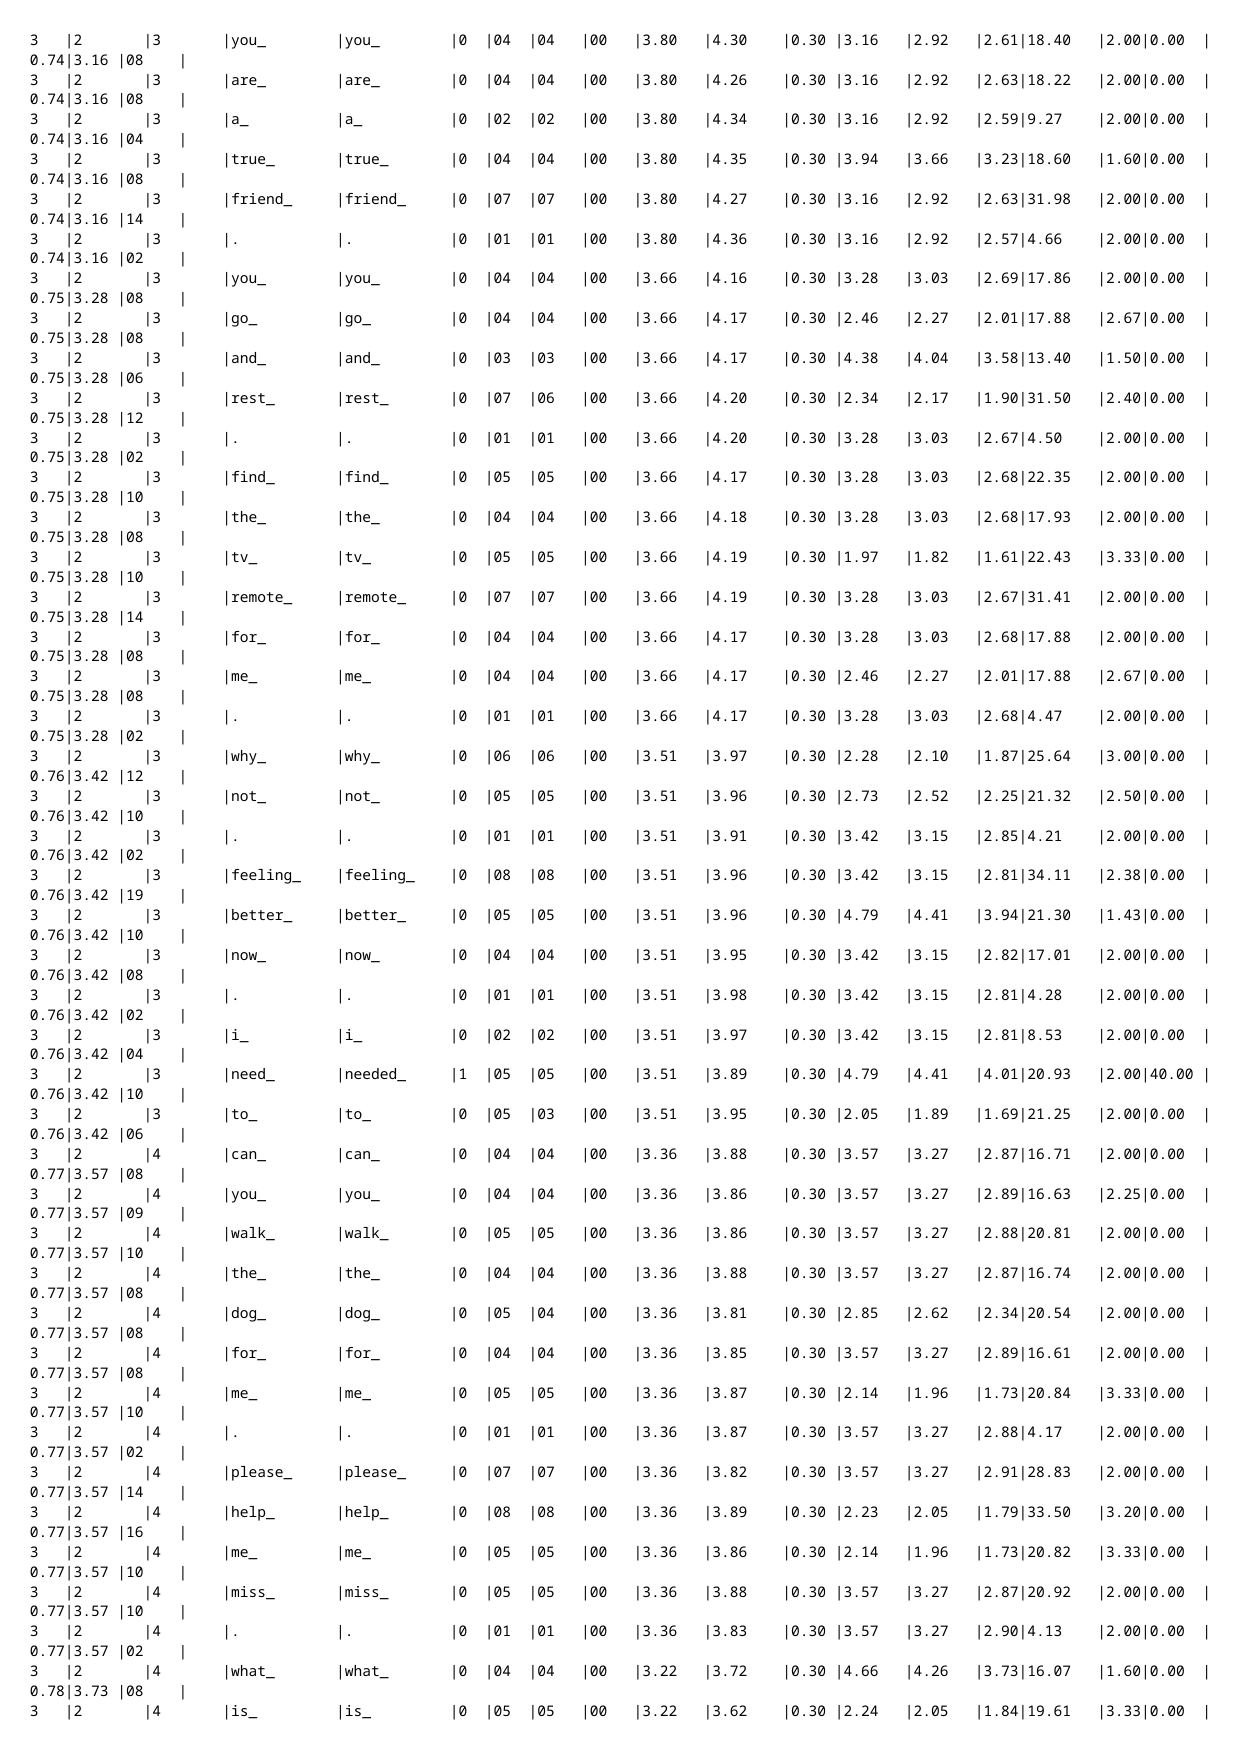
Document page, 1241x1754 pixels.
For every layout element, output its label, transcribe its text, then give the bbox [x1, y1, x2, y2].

text 3 |2 |3 |feeling_ |feeling_ |0 |08 |08 |00 |3.51 |3.96 |0.30 |3.42 |3.15 |2.81|34.11 |2.38|0.00 |0.76|3.42 |19 | [29, 865, 1211, 905]
text 3 |2 |3 |now_ |now_ |0 |04 |04 |00 |3.51 |3.95 |0.30 |3.42 |3.15 |2.82|17.01 |2.00|0.00 |0.76|3.42 |08 | [29, 945, 1211, 984]
text 3 |2 |4 |for_ |for_ |0 |04 |04 |00 |3.36 |3.85 |0.30 |3.57 |3.27 |2.89|16.61 |2.00|0.00 |0.77|3.57 |08 | [29, 1343, 1211, 1382]
text 3 |2 |3 |true_ |true_ |0 |04 |04 |00 |3.80 |4.35 |0.30 |3.94 |3.66 |3.23|18.60 |1.60|0.00 |0.74|3.16 |08 | [29, 149, 1211, 189]
text 3 |2 |3 |a_ |a_ |0 |02 |02 |00 |3.80 |4.34 |0.30 |3.16 |2.92 |2.59|9.27 |2.00|0.00 |0.74|3.16 |04 | [29, 109, 1211, 149]
text 3 |2 |4 |what_ |what_ |0 |04 |04 |00 |3.22 |3.72 |0.30 |4.66 |4.26 |3.73|16.07 |1.60|0.00 |0.78|3.73 |08 | [29, 1661, 1211, 1701]
text 3 |2 |4 |. |. |0 |01 |01 |00 |3.36 |3.83 |0.30 |3.57 |3.27 |2.90|4.13 |2.00|0.00 |0.77|3.57 |02 | [29, 1621, 1211, 1661]
text 3 |2 |4 |you_ |you_ |0 |04 |04 |00 |3.36 |3.86 |0.30 |3.57 |3.27 |2.89|16.63 |2.25|0.00 |0.77|3.57 |09 | [29, 1183, 1211, 1223]
text 3 |2 |3 |. |. |0 |01 |01 |00 |3.51 |3.91 |0.30 |3.42 |3.15 |2.85|4.21 |2.00|0.00 |0.76|3.42 |02 | [29, 825, 1211, 865]
text 3 |2 |3 |rest_ |rest_ |0 |07 |06 |00 |3.66 |4.20 |0.30 |2.34 |2.17 |1.90|31.50 |2.40|0.00 |0.75|3.28 |12 | [29, 388, 1211, 427]
text 3 |2 |3 |not_ |not_ |0 |05 |05 |00 |3.51 |3.96 |0.30 |2.73 |2.52 |2.25|21.32 |2.50|0.00 |0.76|3.42 |10 | [29, 786, 1211, 825]
text 3 |2 |4 |can_ |can_ |0 |04 |04 |00 |3.36 |3.88 |0.30 |3.57 |3.27 |2.87|16.71 |2.00|0.00 |0.77|3.57 |08 | [29, 1144, 1211, 1183]
text 3 |2 |4 |help_ |help_ |0 |08 |08 |00 |3.36 |3.89 |0.30 |2.23 |2.05 |1.79|33.50 |3.20|0.00 |0.77|3.57 |16 | [29, 1502, 1211, 1542]
text 3 |2 |3 |friend_ |friend_ |0 |07 |07 |00 |3.80 |4.27 |0.30 |3.16 |2.92 |2.63|31.98 |2.00|0.00 |0.74|3.16 |14 | [29, 189, 1211, 228]
text 3 |2 |4 |walk_ |walk_ |0 |05 |05 |00 |3.36 |3.86 |0.30 |3.57 |3.27 |2.88|20.81 |2.00|0.00 |0.77|3.57 |10 | [29, 1223, 1211, 1263]
text 3 |2 |3 |tv_ |tv_ |0 |05 |05 |00 |3.66 |4.19 |0.30 |1.97 |1.82 |1.61|22.43 |3.33|0.00 |0.75|3.28 |10 | [29, 547, 1211, 587]
text 3 |2 |3 |i_ |i_ |0 |02 |02 |00 |3.51 |3.97 |0.30 |3.42 |3.15 |2.81|8.53 |2.00|0.00 |0.76|3.42 |04 | [29, 1024, 1211, 1064]
text 3 |2 |3 |you_ |you_ |0 |04 |04 |00 |3.66 |4.16 |0.30 |3.28 |3.03 |2.69|17.86 |2.00|0.00 |0.75|3.28 |08 | [29, 268, 1211, 308]
text 3 |2 |3 |. |. |0 |01 |01 |00 |3.66 |4.17 |0.30 |3.28 |3.03 |2.68|4.47 |2.00|0.00 |0.75|3.28 |02 | [29, 706, 1211, 746]
text 3 |2 |3 |. |. |0 |01 |01 |00 |3.80 |4.36 |0.30 |3.16 |2.92 |2.57|4.66 |2.00|0.00 |0.74|3.16 |02 | [29, 228, 1211, 268]
text 3 |2 |3 |and_ |and_ |0 |03 |03 |00 |3.66 |4.17 |0.30 |4.38 |4.04 |3.58|13.40 |1.50|0.00 |0.75|3.28 |06 | [29, 348, 1211, 388]
text 3 |2 |3 |are_ |are_ |0 |04 |04 |00 |3.80 |4.26 |0.30 |3.16 |2.92 |2.63|18.22 |2.00|0.00 |0.74|3.16 |08 | [29, 69, 1211, 109]
text 3 |2 |4 |the_ |the_ |0 |04 |04 |00 |3.36 |3.88 |0.30 |3.57 |3.27 |2.87|16.74 |2.00|0.00 |0.77|3.57 |08 | [29, 1263, 1211, 1303]
text 3 |2 |3 |better_ |better_ |0 |05 |05 |00 |3.51 |3.96 |0.30 |4.79 |4.41 |3.94|21.30 |1.43|0.00 |0.76|3.42 |10 | [29, 905, 1211, 945]
text 3 |2 |4 |me_ |me_ |0 |05 |05 |00 |3.36 |3.87 |0.30 |2.14 |1.96 |1.73|20.84 |3.33|0.00 |0.77|3.57 |10 | [29, 1382, 1211, 1422]
text 3 |2 |3 |to_ |to_ |0 |05 |03 |00 |3.51 |3.95 |0.30 |2.05 |1.89 |1.69|21.25 |2.00|0.00 |0.76|3.42 |06 | [29, 1104, 1211, 1144]
text 3 |2 |3 |you_ |you_ |0 |04 |04 |00 |3.80 |4.30 |0.30 |3.16 |2.92 |2.61|18.40 |2.00|0.00 |0.74|3.16 |08 | [29, 29, 1211, 69]
text 3 |2 |4 |miss_ |miss_ |0 |05 |05 |00 |3.36 |3.88 |0.30 |3.57 |3.27 |2.87|20.92 |2.00|0.00 |0.77|3.57 |10 | [29, 1581, 1211, 1621]
text 3 |2 |3 |find_ |find_ |0 |05 |05 |00 |3.66 |4.17 |0.30 |3.28 |3.03 |2.68|22.35 |2.00|0.00 |0.75|3.28 |10 | [29, 467, 1211, 507]
text 3 |2 |4 |is_ |is_ |0 |05 |05 |00 |3.22 |3.62 |0.30 |2.24 |2.05 |1.84|19.61 |3.33|0.00 | [29, 1701, 1211, 1721]
text 3 |2 |4 |. |. |0 |01 |01 |00 |3.36 |3.87 |0.30 |3.57 |3.27 |2.88|4.17 |2.00|0.00 |0.77|3.57 |02 | [29, 1422, 1211, 1462]
text 3 |2 |4 |dog_ |dog_ |0 |05 |04 |00 |3.36 |3.81 |0.30 |2.85 |2.62 |2.34|20.54 |2.00|0.00 |0.77|3.57 |08 | [29, 1303, 1211, 1343]
text 3 |2 |3 |go_ |go_ |0 |04 |04 |00 |3.66 |4.17 |0.30 |2.46 |2.27 |2.01|17.88 |2.67|0.00 |0.75|3.28 |08 | [29, 308, 1211, 348]
text 3 |2 |3 |need_ |needed_ |1 |05 |05 |00 |3.51 |3.89 |0.30 |4.79 |4.41 |4.01|20.93 |2.00|40.00 |0.76|3.42 |10 | [29, 1064, 1211, 1104]
text 3 |2 |3 |. |. |0 |01 |01 |00 |3.66 |4.20 |0.30 |3.28 |3.03 |2.67|4.50 |2.00|0.00 |0.75|3.28 |02 | [29, 427, 1211, 467]
text 3 |2 |3 |me_ |me_ |0 |04 |04 |00 |3.66 |4.17 |0.30 |2.46 |2.27 |2.01|17.88 |2.67|0.00 |0.75|3.28 |08 | [29, 666, 1211, 706]
text 3 |2 |3 |the_ |the_ |0 |04 |04 |00 |3.66 |4.18 |0.30 |3.28 |3.03 |2.68|17.93 |2.00|0.00 |0.75|3.28 |08 | [29, 507, 1211, 547]
text 3 |2 |4 |me_ |me_ |0 |05 |05 |00 |3.36 |3.86 |0.30 |2.14 |1.96 |1.73|20.82 |3.33|0.00 |0.77|3.57 |10 | [29, 1542, 1211, 1581]
text 3 |2 |3 |remote_ |remote_ |0 |07 |07 |00 |3.66 |4.19 |0.30 |3.28 |3.03 |2.67|31.41 |2.00|0.00 |0.75|3.28 |14 | [29, 587, 1211, 626]
text 3 |2 |3 |. |. |0 |01 |01 |00 |3.51 |3.98 |0.30 |3.42 |3.15 |2.81|4.28 |2.00|0.00 |0.76|3.42 |02 | [29, 984, 1211, 1024]
text 3 |2 |4 |please_ |please_ |0 |07 |07 |00 |3.36 |3.82 |0.30 |3.57 |3.27 |2.91|28.83 |2.00|0.00 |0.77|3.57 |14 | [29, 1462, 1211, 1502]
text 3 |2 |3 |for_ |for_ |0 |04 |04 |00 |3.66 |4.17 |0.30 |3.28 |3.03 |2.68|17.88 |2.00|0.00 |0.75|3.28 |08 | [29, 626, 1211, 666]
text 3 |2 |3 |why_ |why_ |0 |06 |06 |00 |3.51 |3.97 |0.30 |2.28 |2.10 |1.87|25.64 |3.00|0.00 |0.76|3.42 |12 | [29, 746, 1211, 786]
